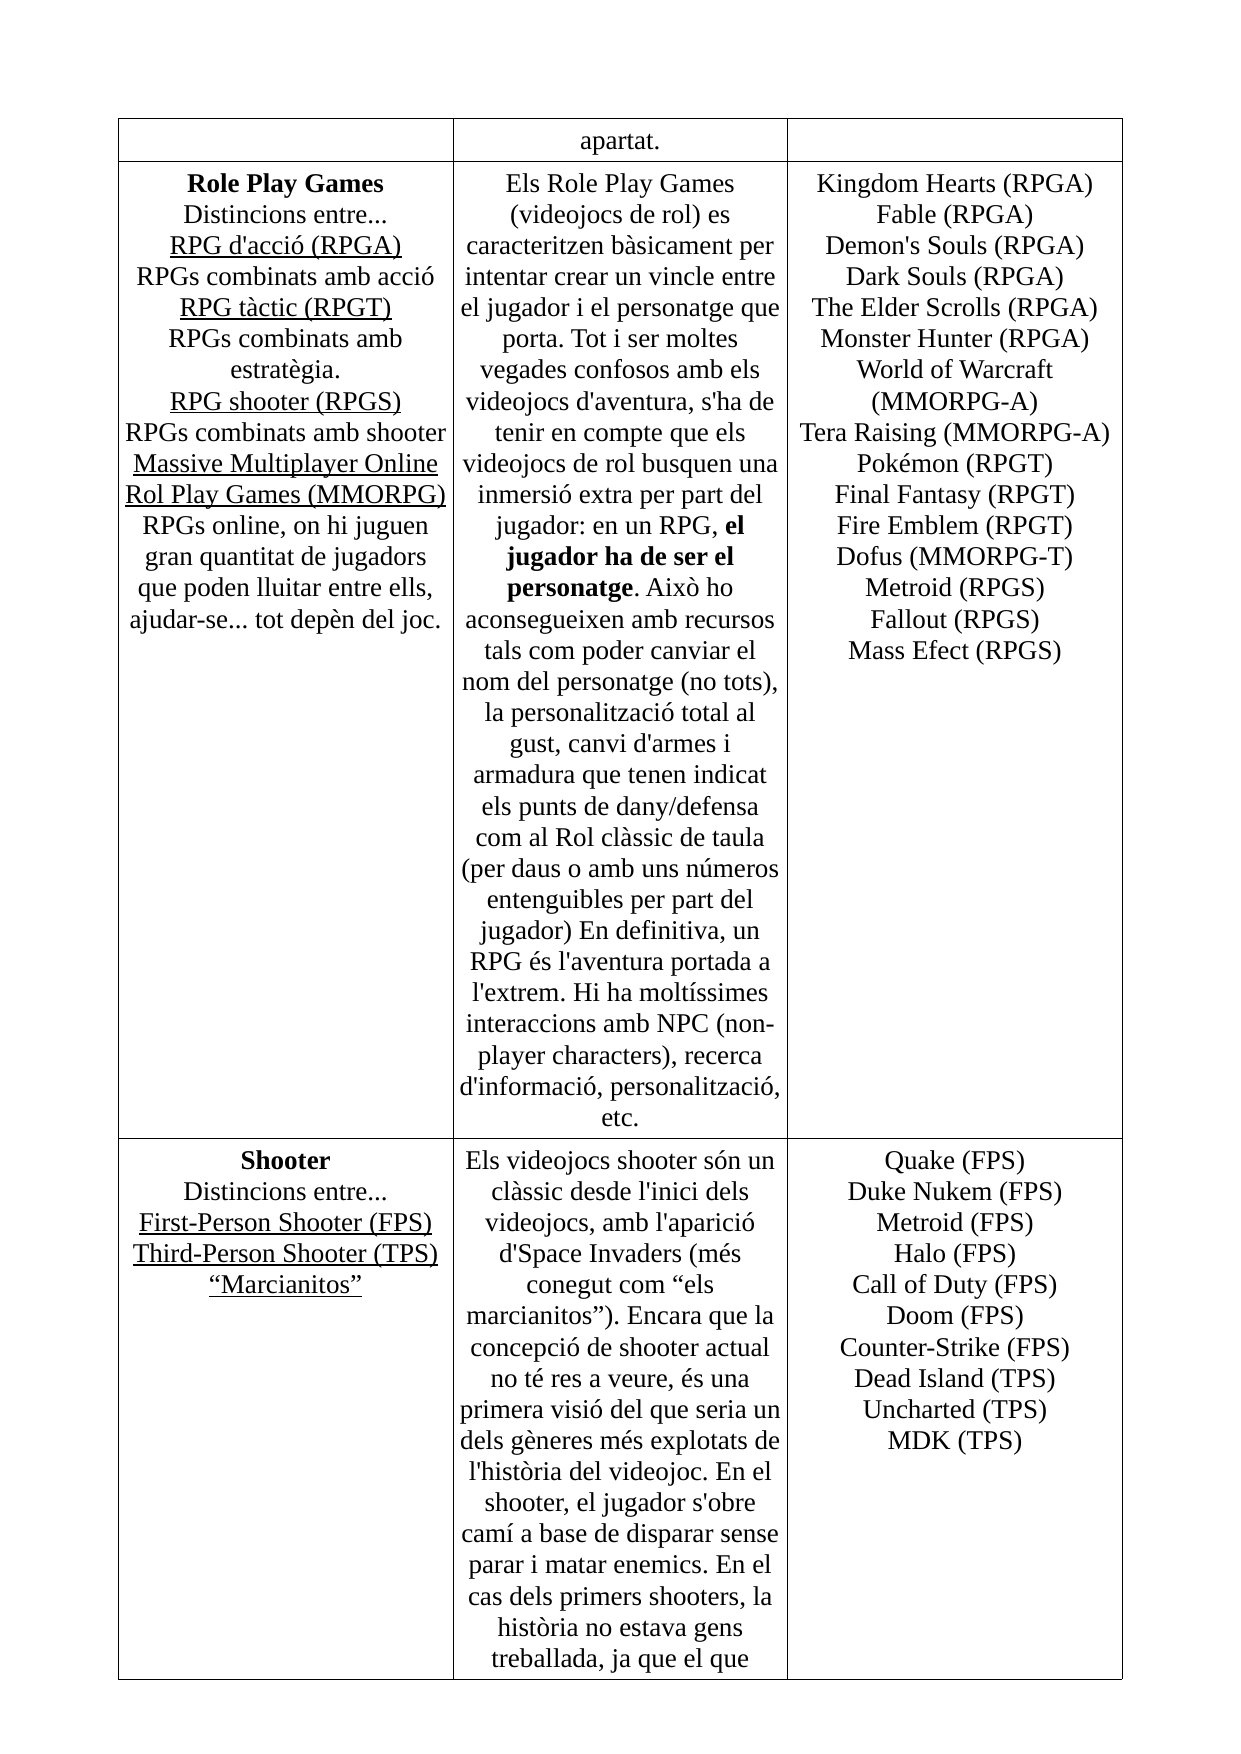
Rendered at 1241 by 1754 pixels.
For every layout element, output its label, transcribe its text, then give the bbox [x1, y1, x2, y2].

table_cell [788, 119, 1122, 161]
table_cell Els Role Play Games (videojocs de rol) es caracteritzen bàsicament per intentar crear un vincle entre el jugador i el personatge que porta. Tot i ser moltes vegades confosos amb els videojocs d'aventura, s'ha de tenir en compte que els videojocs de rol busquen una inmersió extra per part del jugador: en un RPG, el jugador ha de ser el personatge. Això ho aconsegueixen amb recursos tals com poder canviar el nom del personatge (no tots), la personalització total al gust, canvi d'armes i armadura que tenen indicat els punts de dany/defensa com al Rol clàssic de taula (per daus o amb uns números entenguibles per part del jugador) En definitiva, un RPG és l'aventura portada a l'extrem. Hi ha moltíssimes interaccions amb NPC (non-player characters), recerca d'informació, personalització, etc. [454, 162, 787, 1138]
table_cell Shooter Distincions entre... First-Person Shooter (FPS) Third-Person Shooter (TPS) “Marcianitos” [119, 1139, 453, 1679]
table_cell [119, 119, 453, 161]
table_cell Quake (FPS) Duke Nukem (FPS) Metroid (FPS) Halo (FPS) Call of Duty (FPS) Doom (FPS) Counter-Strike (FPS) Dead Island (TPS) Uncharted (TPS) MDK (TPS) [788, 1139, 1122, 1679]
table_cell apartat. [454, 119, 787, 161]
table_cell Role Play Games Distincions entre... RPG d'acció (RPGA) RPGs combinats amb acció RPG tàctic (RPGT) RPGs combinats amb estratègia. RPG shooter (RPGS) RPGs combinats amb shooter Massive Multiplayer Online Rol Play Games (MMORPG) RPGs online, on hi juguen gran quantitat de jugadors que poden lluitar entre ells, ajudar-se... tot depèn del joc. [119, 162, 453, 1138]
table_cell Kingdom Hearts (RPGA) Fable (RPGA) Demon's Souls (RPGA) Dark Souls (RPGA) The Elder Scrolls (RPGA) Monster Hunter (RPGA) World of Warcraft (MMORPG-A) Tera Raising (MMORPG-A) Pokémon (RPGT) Final Fantasy (RPGT) Fire Emblem (RPGT) Dofus (MMORPG-T) Metroid (RPGS) Fallout (RPGS) Mass Efect (RPGS) [788, 162, 1122, 1138]
table_cell Els videojocs shooter són un clàssic desde l'inici dels videojocs, amb l'aparició d'Space Invaders (més conegut com “els marcianitos”). Encara que la concepció de shooter actual no té res a veure, és una primera visió del que seria un dels gèneres més explotats de l'història del videojoc. En el shooter, el jugador s'obre camí a base de disparar sense parar i matar enemics. En el cas dels primers shooters, la història no estava gens treballada, ja que el que [454, 1139, 787, 1679]
